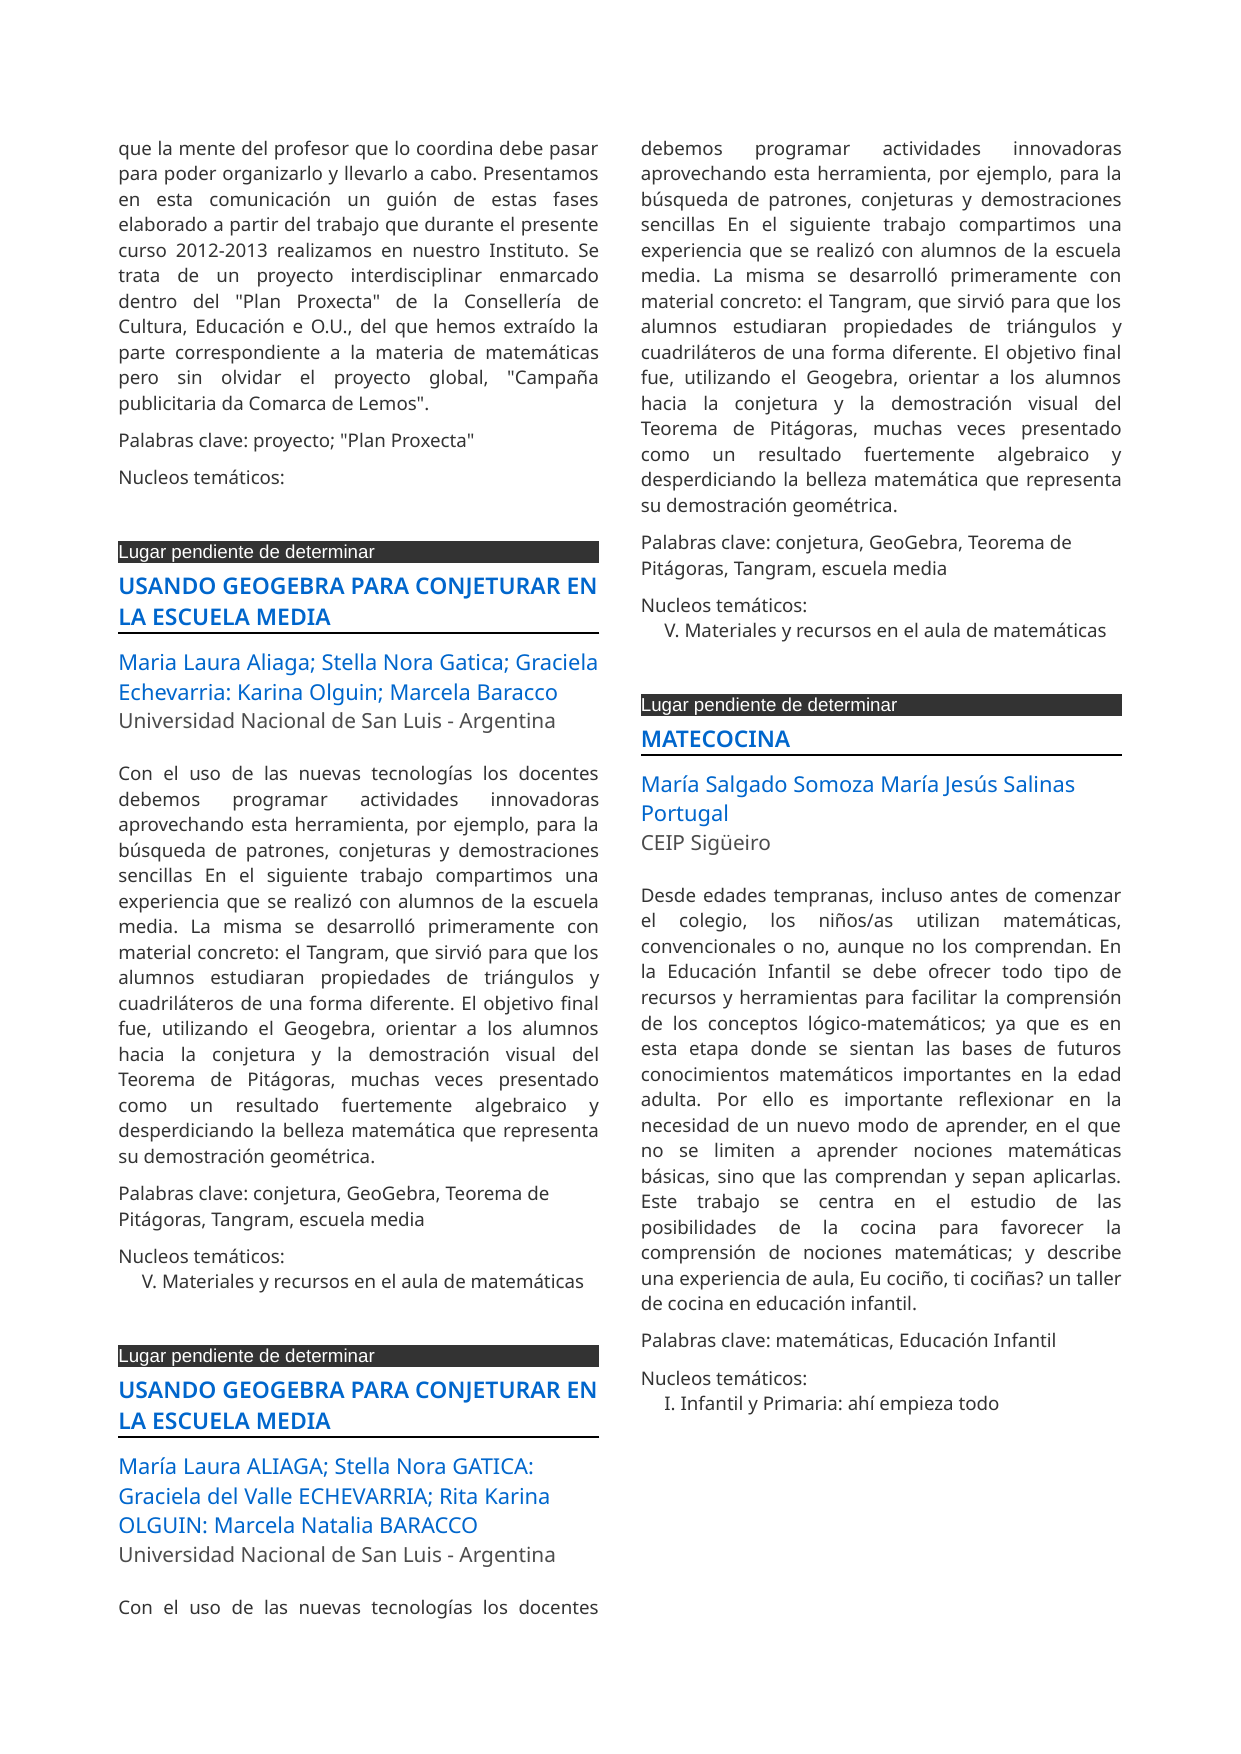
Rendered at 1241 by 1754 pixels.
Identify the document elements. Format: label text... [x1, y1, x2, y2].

text Nucleos temáticos: [641, 1365, 1122, 1391]
text V. Materiales y recursos en el aula de matemáticas [130, 1269, 599, 1294]
text Desde edades tempranas, incluso antes de comenzar el colegio, los niños/as utilizan matemáticas, convencionales o no, aunque no los comprendan. En la Educación Infantil se debe ofrecer todo tipo de recursos y herramientas para facilitar la comprensión de los conceptos lógico-matemáticos; ya que es en esta etapa donde se sientan las bases de futuros conocimientos matemáticos importantes en la edad adulta. Por ello es importante reflexionar en la necesidad de un nuevo modo de aprender, en el que no se limiten a aprender nociones matemáticas básicas, sino que las comprendan y sepan aplicarlas. Este trabajo se centra en el estudio de las posibilidades de la cocina para favorecer la comprensión de nociones matemáticas; y describe una experiencia de aula, Eu cociño, ti cociñas? un taller de cocina en educación infantil. [641, 882, 1122, 1316]
text debemos programar actividades innovadoras aprovechando esta herramienta, por ejemplo, para la búsqueda de patrones, conjeturas y demostraciones sencillas En el siguiente trabajo compartimos una experiencia que se realizó con alumnos de la escuela media. La misma se desarrolló primeramente con material concreto: el Tangram, que sirvió para que los alumnos estudiaran propiedades de triángulos y cuadriláteros de una forma diferente. El objetivo final fue, utilizando el Geogebra, orientar a los alumnos hacia la conjetura y la demostración visual del Teorema de Pitágoras, muchas veces presentado como un resultado fuertemente algebraico y desperdiciando la belleza matemática que representa su demostración geométrica. [641, 135, 1122, 518]
text CEIP Sigüeiro [641, 828, 1122, 857]
text Palabras clave: proyecto; "Plan Proxecta" [118, 427, 599, 453]
text Palabras clave: matemáticas, Educación Infantil [641, 1328, 1122, 1353]
text V. Materiales y recursos en el aula de matemáticas [652, 618, 1122, 643]
text Con el uso de las nuevas tecnologías los docentes debemos programar actividades innovadoras aprovechando esta herramienta, por ejemplo, para la búsqueda de patrones, conjeturas y demostraciones sencillas En el siguiente trabajo compartimos una experiencia que se realizó con alumnos de la escuela media. La misma se desarrolló primeramente con material concreto: el Tangram, que sirvió para que los alumnos estudiaran propiedades de triángulos y cuadriláteros de una forma diferente. El objetivo final fue, utilizando el Geogebra, orientar a los alumnos hacia la conjetura y la demostración visual del Teorema de Pitágoras, muchas veces presentado como un resultado fuertemente algebraico y desperdiciando la belleza matemática que representa su demostración geométrica. [118, 760, 599, 1169]
subtitle MATECOCINA [641, 723, 1122, 754]
text Maria Laura Aliaga; Stella Nora Gatica; Graciela Echevarria: Karina Olguin; Marcela Baracco [118, 647, 599, 706]
subtitle Usando Geogebra para conjeturar en la escuela media [118, 570, 599, 632]
text Lugar pendiente de determinar [641, 694, 1122, 716]
text Nucleos temáticos: [118, 1243, 599, 1269]
text Lugar pendiente de determinar [118, 541, 599, 563]
text Universidad Nacional de San Luis - Argentina [118, 1540, 599, 1569]
text María Laura ALIAGA; Stella Nora GATICA: Graciela del Valle ECHEVARRIA; Rita Karina OLGUIN: Marcela Natalia BARACCO [118, 1451, 599, 1540]
text I. Infantil y Primaria: ahí empieza todo [652, 1391, 1122, 1416]
subtitle Usando Geogebra para conjeturar en la escuela media [118, 1374, 599, 1436]
text Nucleos temáticos: [118, 464, 599, 490]
text Lugar pendiente de determinar [118, 1345, 599, 1367]
text Con el uso de las nuevas tecnologías los docentes [118, 1594, 599, 1620]
text Universidad Nacional de San Luis - Argentina [118, 706, 599, 735]
text Palabras clave: conjetura, GeoGebra, Teorema de Pitágoras, Tangram, escuela media [118, 1180, 599, 1231]
text Palabras clave: conjetura, GeoGebra, Teorema de Pitágoras, Tangram, escuela media [641, 529, 1122, 580]
text María Salgado Somoza María Jesús Salinas Portugal [641, 769, 1122, 828]
text que la mente del profesor que lo coordina debe pasar para poder organizarlo y llevarlo a cabo. Presentamos en esta comunicación un guión de estas fases elaborado a partir del trabajo que durante el presente curso 2012-2013 realizamos en nuestro Instituto. Se trata de un proyecto interdisciplinar enmarcado dentro del "Plan Proxecta" de la Consellería de Cultura, Educación e O.U., del que hemos extraído la parte correspondiente a la materia de matemáticas pero sin olvidar el proyecto global, "Campaña publicitaria da Comarca de Lemos". [118, 135, 599, 416]
text Nucleos temáticos: [641, 592, 1122, 618]
